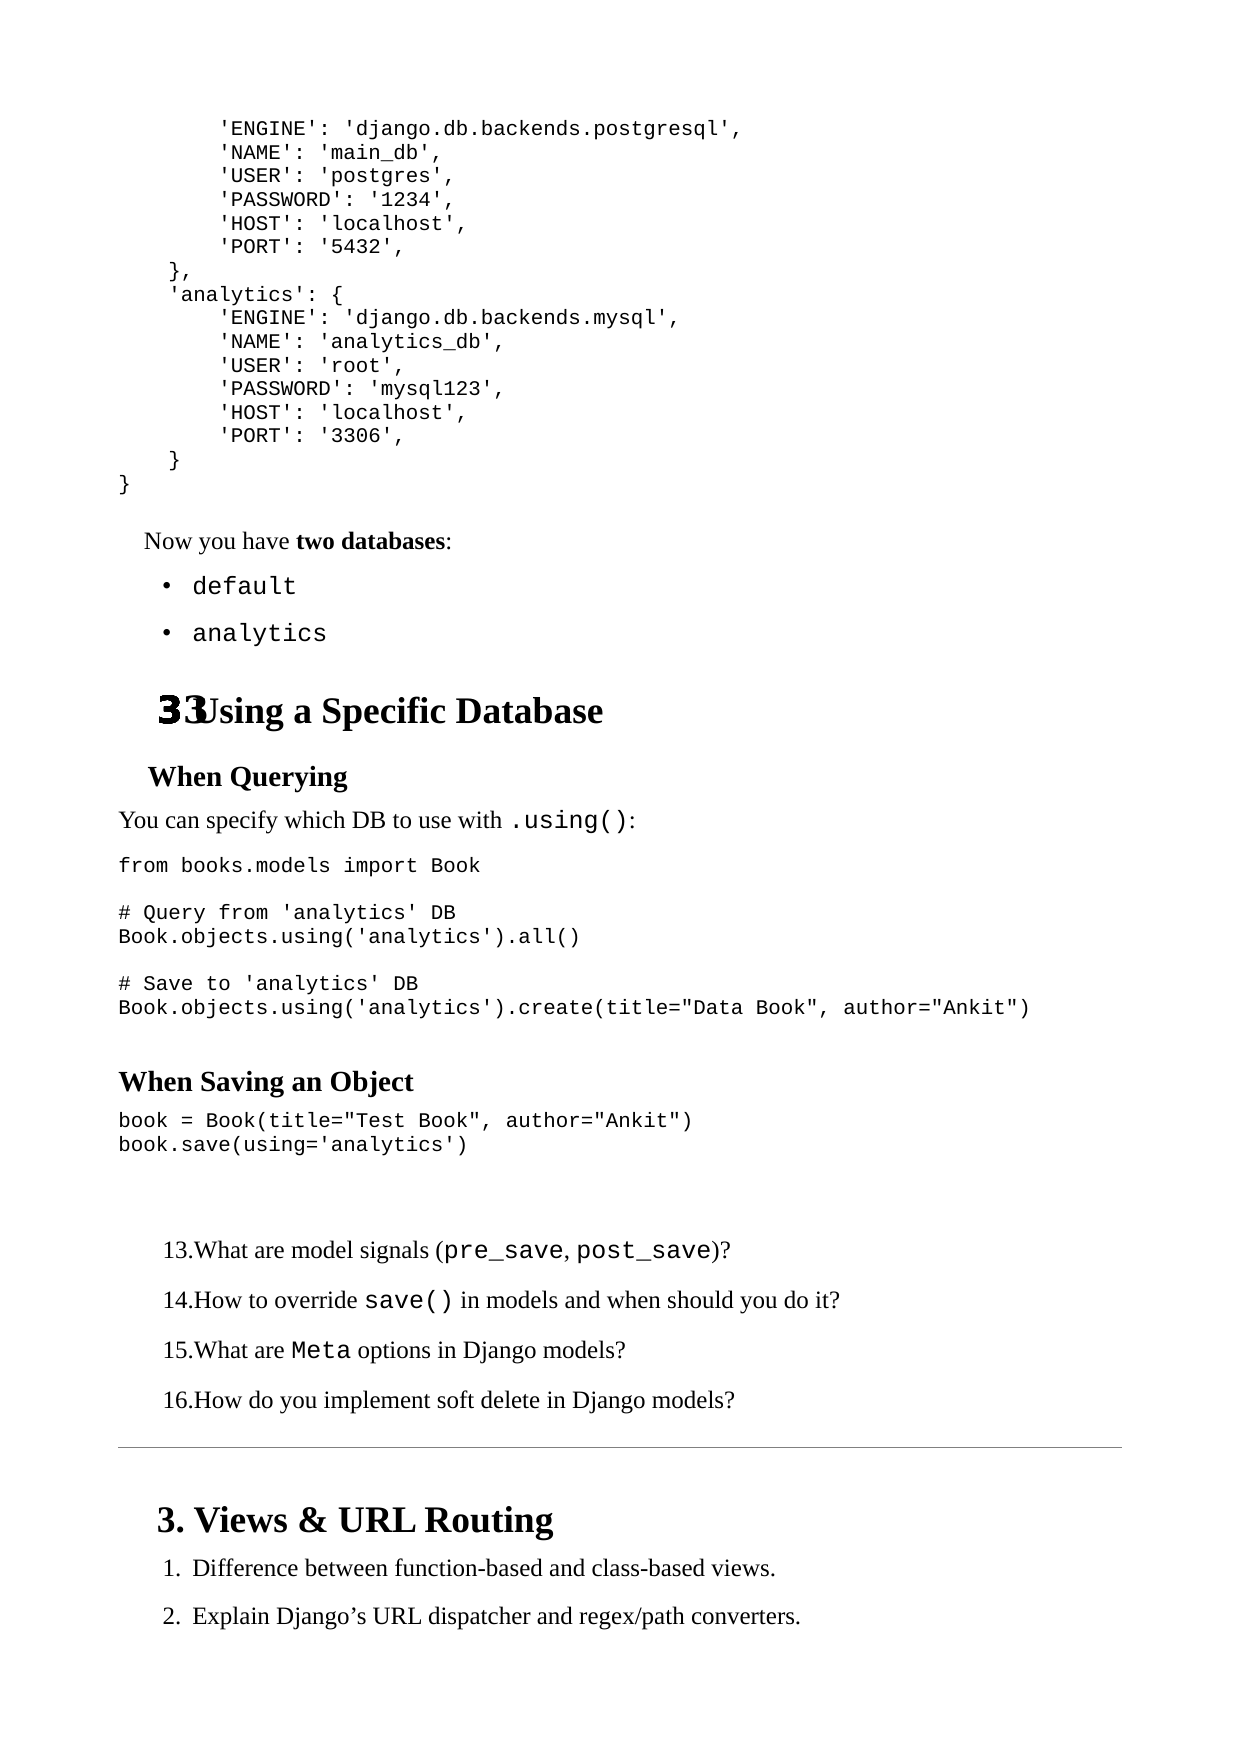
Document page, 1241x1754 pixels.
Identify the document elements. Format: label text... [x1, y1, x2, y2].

text book.save(using='analytics') [118, 1134, 1122, 1158]
text 'HOST': 'localhost', [118, 402, 1122, 426]
subtitle When Saving an Object [118, 1064, 1122, 1098]
text }, [118, 260, 1122, 284]
list How do you implement soft delete in Django models? [162, 1385, 1122, 1413]
text 'HOST': 'localhost', [118, 213, 1122, 236]
text 'NAME': 'analytics_db', [118, 331, 1122, 354]
text from books.models import Book [118, 855, 1122, 878]
list Explain Django’s URL dispatcher and regex/path converters. [162, 1601, 1122, 1629]
text 'USER': 'postgres', [118, 165, 1122, 189]
text 'ENGINE': 'django.db.backends.mysql', [118, 307, 1122, 331]
text 'PASSWORD': 'mysql123', [118, 378, 1122, 402]
text ✅ Now you have two databases: [118, 526, 1122, 555]
text 'ENGINE': 'django.db.backends.postgresql', [118, 118, 1122, 142]
text You can specify which DB to use with .using(): [118, 805, 1122, 836]
text book = Book(title="Test Book", author="Ankit") [118, 1110, 1122, 1134]
text Book.objects.using('analytics').all() [118, 926, 1122, 949]
text 'PASSWORD': '1234', [118, 189, 1122, 213]
text 'NAME': 'main_db', [118, 142, 1122, 165]
text 'PORT': '3306', [118, 426, 1122, 449]
text } [118, 473, 1122, 496]
list default [162, 573, 1122, 602]
text 'analytics': { [118, 284, 1122, 307]
text Book.objects.using('analytics').create(title="Data Book", author="Ankit") [118, 997, 1122, 1020]
text } [118, 449, 1122, 473]
list What are model signals (pre_save, post_save)? [162, 1235, 1122, 1266]
list analytics [162, 621, 1122, 649]
text 'PORT': '5432', [118, 236, 1122, 260]
list What are Meta options in Django models? [162, 1335, 1122, 1366]
list Difference between function-based and class-based views. [162, 1553, 1122, 1582]
subtitle 🔹 When Querying [118, 759, 1122, 792]
text # Save to 'analytics' DB [118, 973, 1122, 997]
subtitle 🧠 3️⃣ Using a Specific Database [118, 688, 1122, 732]
text # Query from 'analytics' DB [118, 902, 1122, 926]
subtitle 🔹 3. Views & URL Routing [118, 1497, 1122, 1541]
list How to override save() in models and when should you do it? [162, 1285, 1122, 1316]
text 'USER': 'root', [118, 354, 1122, 378]
